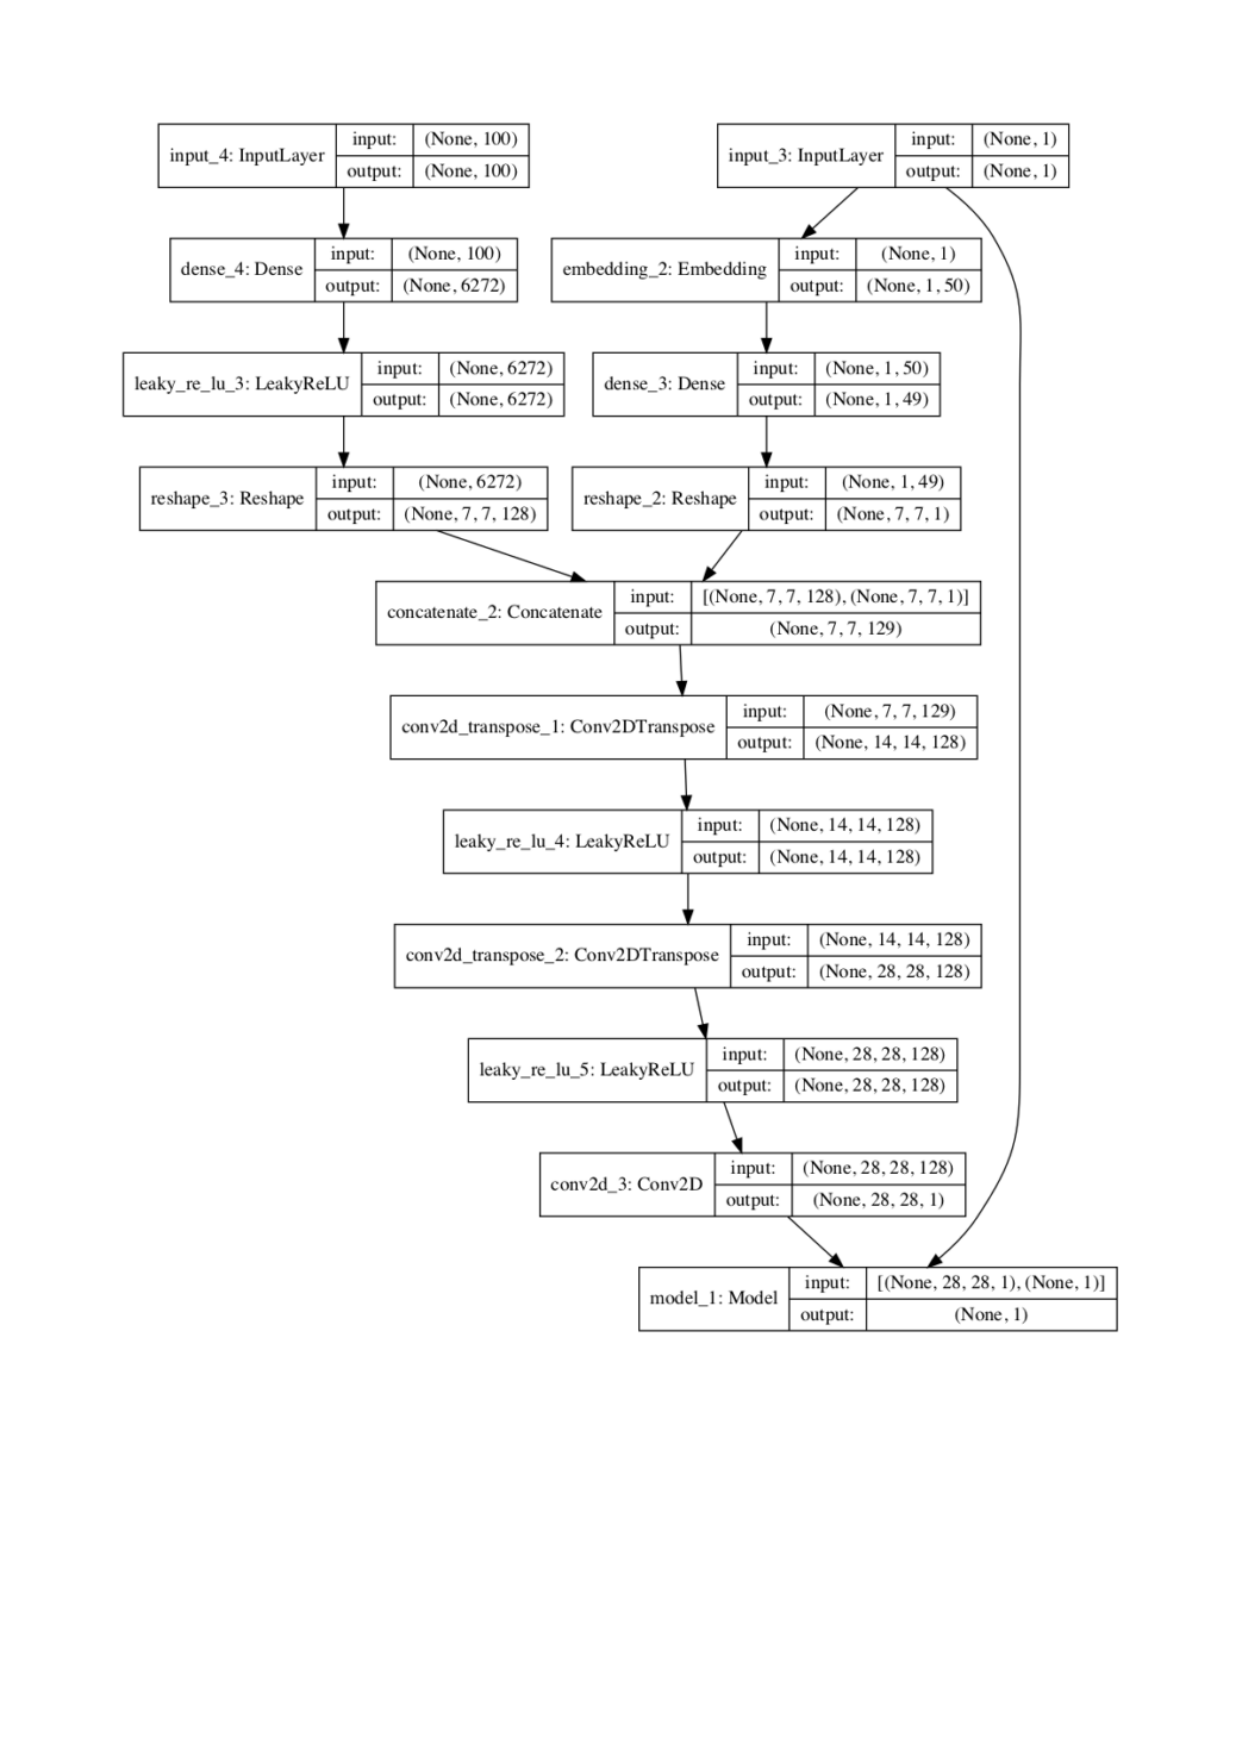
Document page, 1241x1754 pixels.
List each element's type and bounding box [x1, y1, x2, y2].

picture [118, 118, 1123, 1337]
